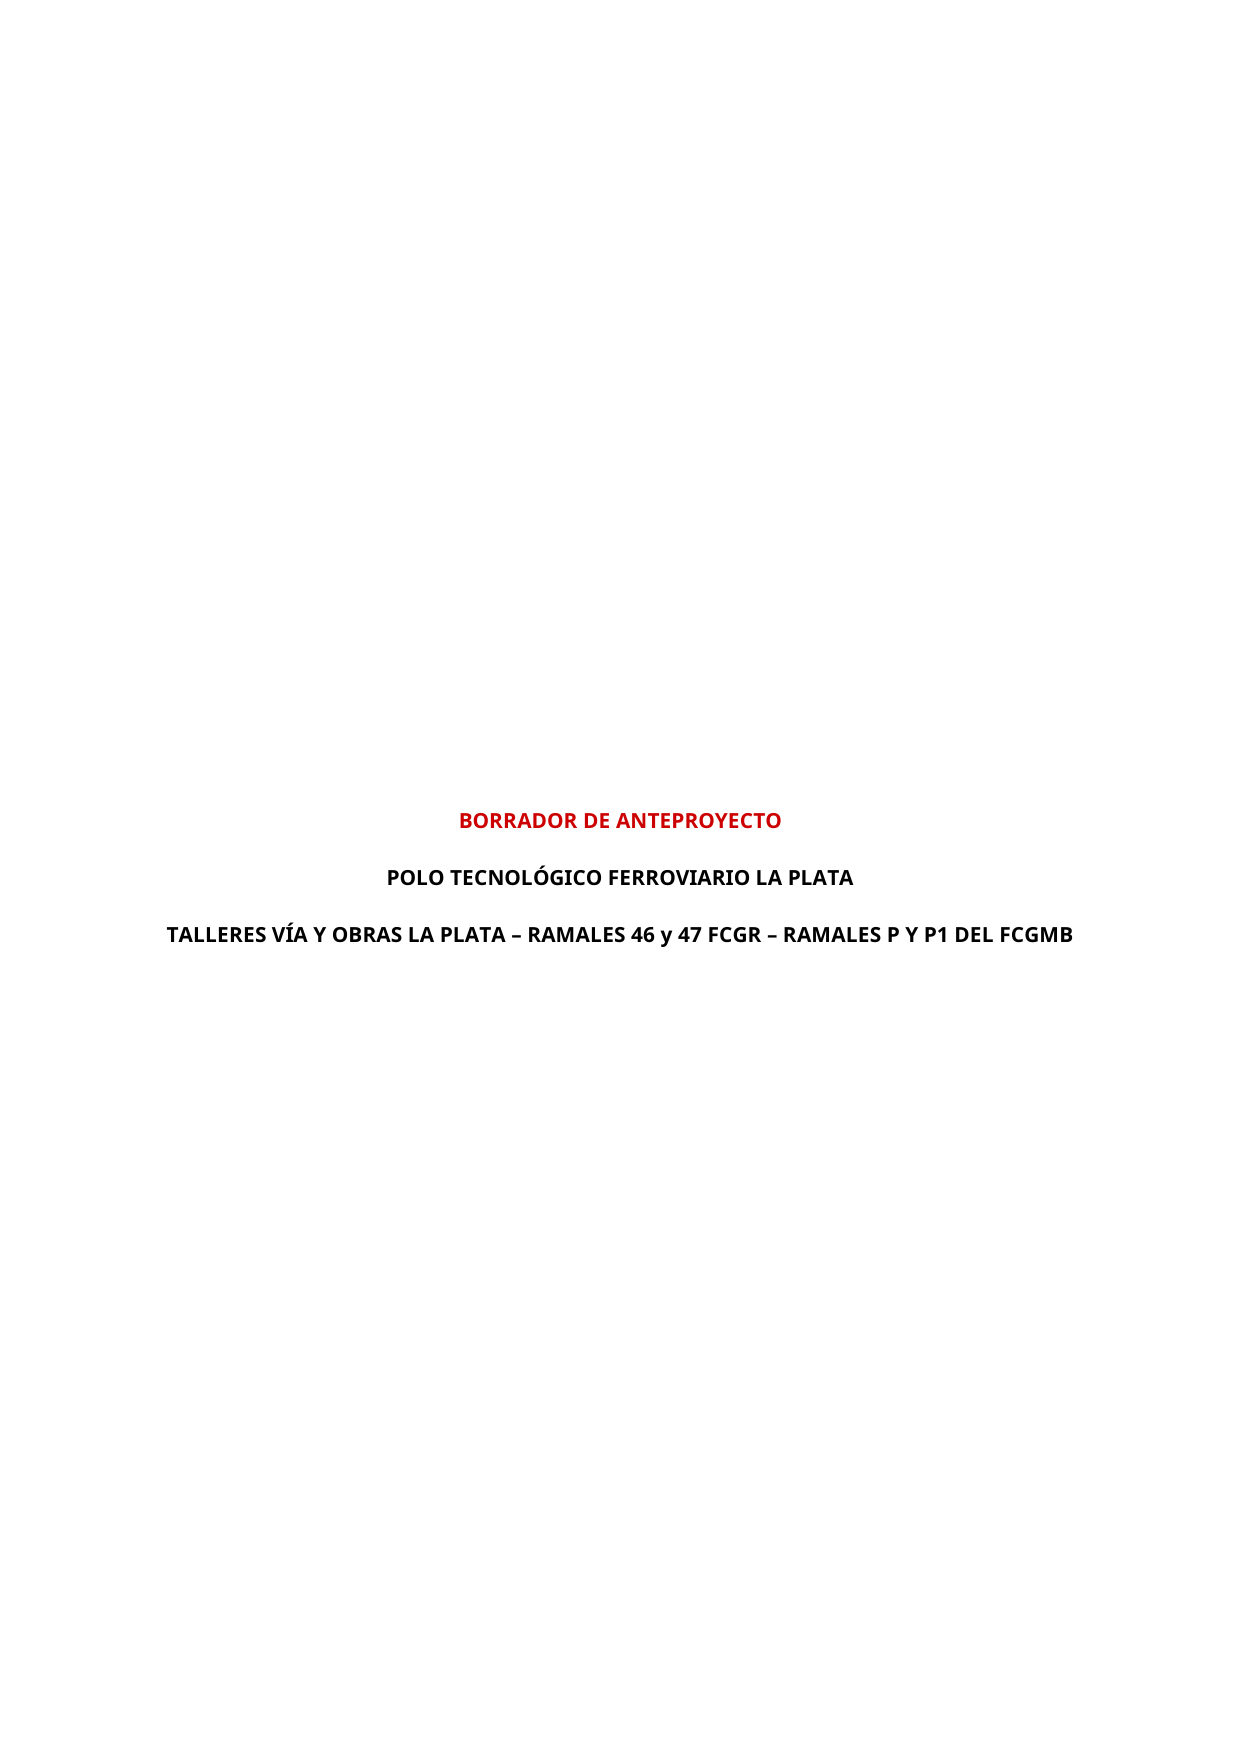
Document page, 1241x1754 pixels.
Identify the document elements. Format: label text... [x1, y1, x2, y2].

text BORRADOR DE ANTEPROYECTO [159, 806, 1081, 834]
text TALLERES VÍA Y OBRAS LA PLATA – RAMALES 46 y 47 FCGR – RAMALES P Y P1 DEL FCGMB [159, 920, 1081, 948]
text POLO TECNOLÓGICO FERROVIARIO LA PLATA [159, 863, 1081, 891]
